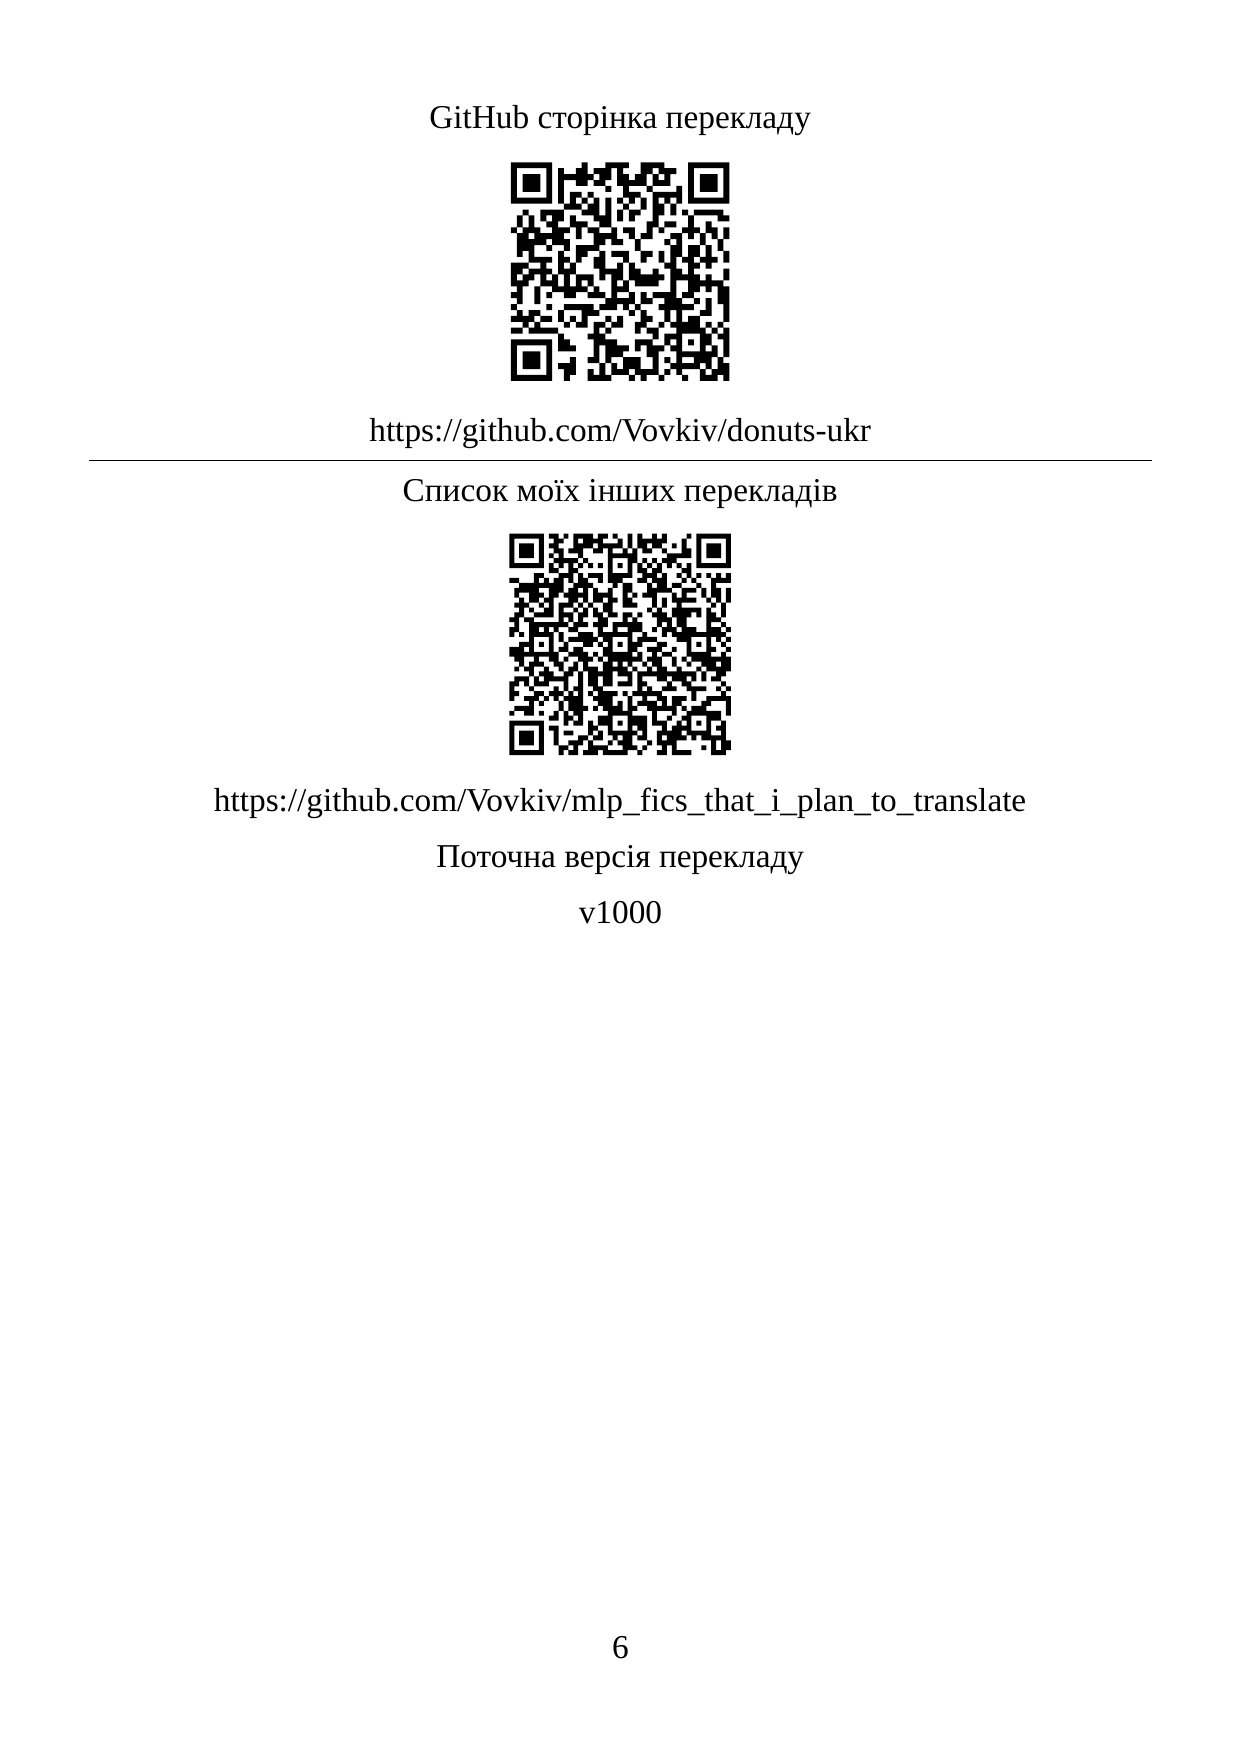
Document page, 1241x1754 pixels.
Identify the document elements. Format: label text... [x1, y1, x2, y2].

table_cell [89, 145, 1152, 399]
table_cell [89, 518, 1152, 771]
table_cell v1000 [89, 884, 1152, 939]
table_cell GitHub сторінка перекладу [89, 89, 1152, 144]
table_cell Поточна версія перекладу [89, 828, 1152, 883]
table_cell Список моїх інших перекладів [89, 461, 1152, 517]
table_cell https://github.com/Vovkiv/donuts-ukr [89, 399, 1152, 460]
table_cell https://github.com/Vovkiv/mlp_fics_that_i_plan_to_translate [89, 771, 1152, 827]
